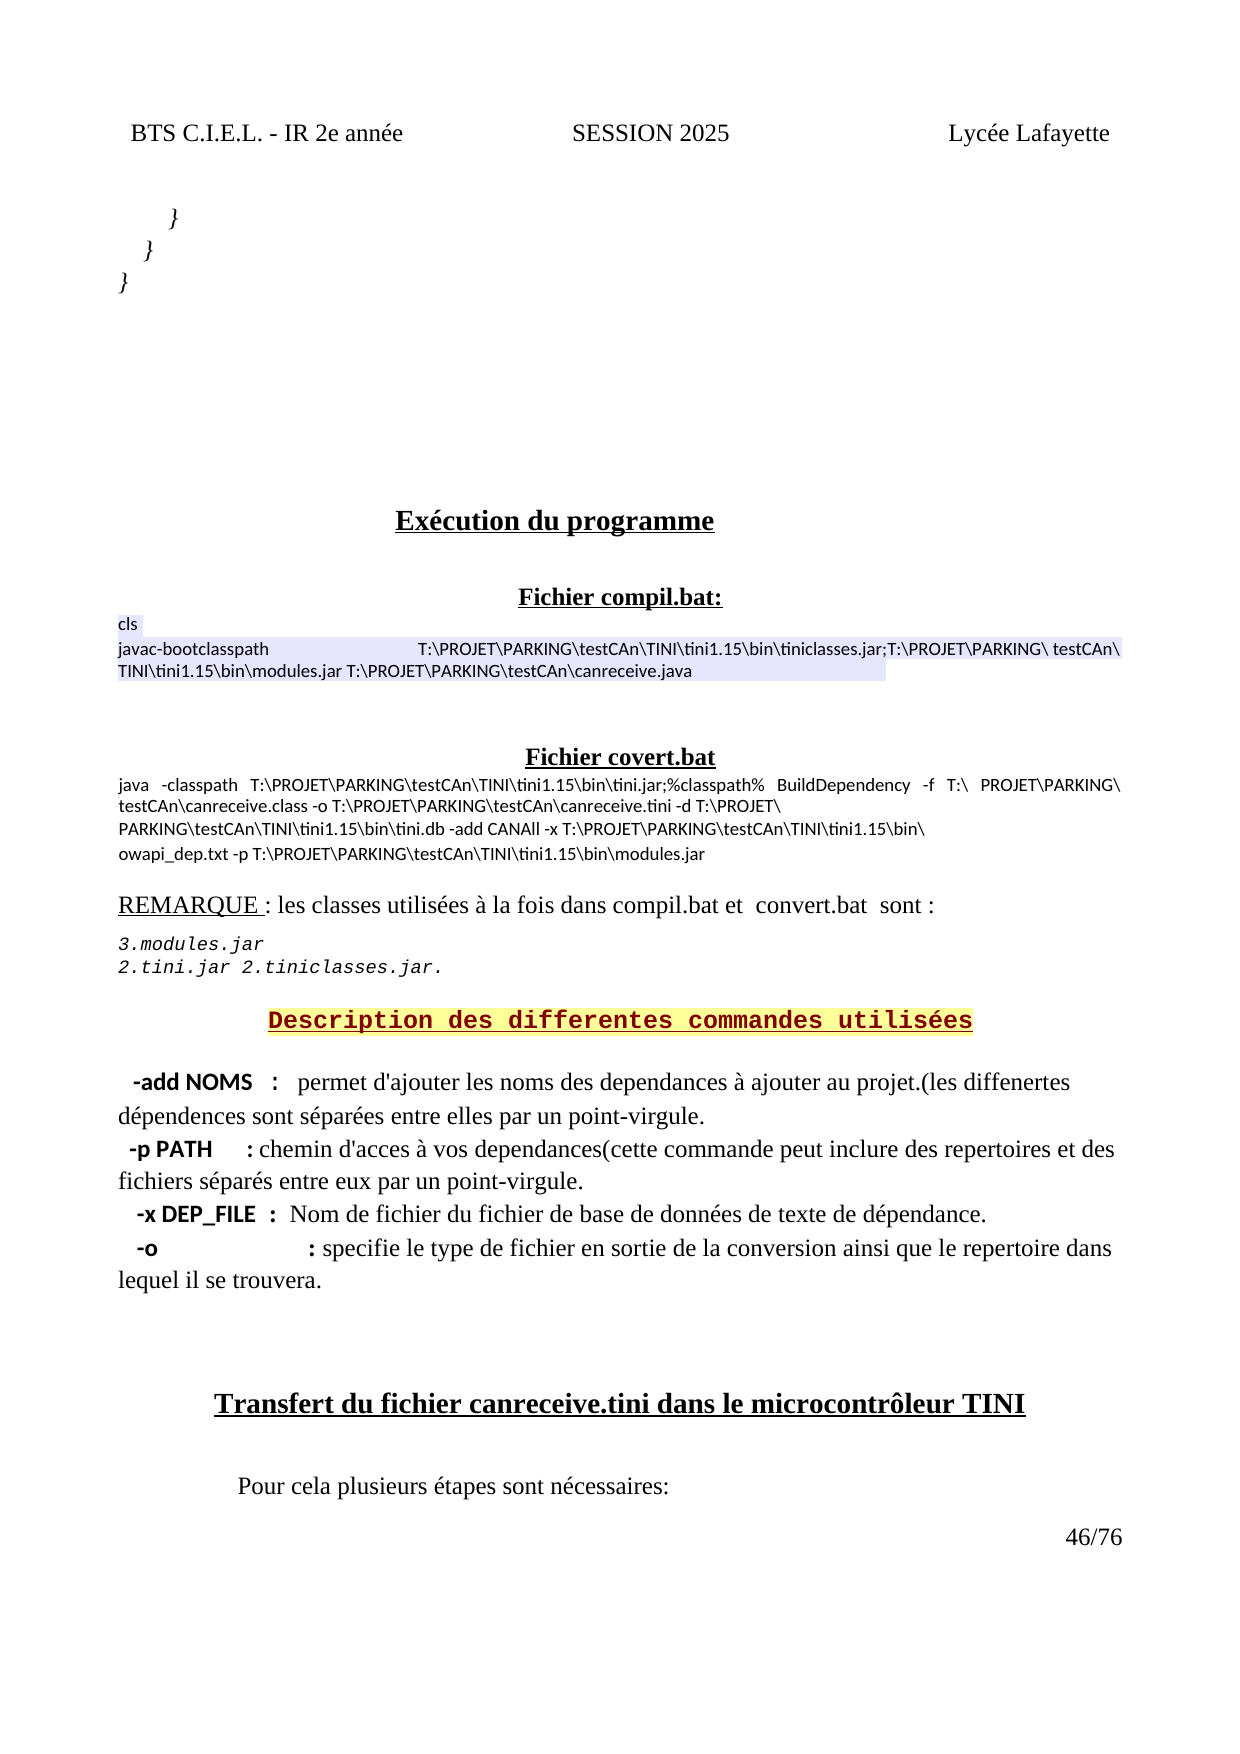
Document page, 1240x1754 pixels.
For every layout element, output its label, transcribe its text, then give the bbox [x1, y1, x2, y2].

text Fichier covert.bat [118, 742, 1122, 771]
text -x DEP_FILE : Nom de fichier du fichier de base de données de texte de dépendance. [118, 1198, 1121, 1229]
text javac-bootclasspath T:\PROJET\PARKING\testCAn\TINI\tini1.15\bin\tiniclasses.jar;T:\PROJET\PARKING\ testCAn\TINI\tini1.15\bin\modules.jar T:\PROJET\PARKING\testCAn\canreceive.java [118, 659, 1122, 682]
text } [118, 267, 1122, 296]
table_cell owapi_dep.txt -p T:\PROJET\PARKING\testCAn\TINI\tini1.15\bin\modules.jar [118, 843, 821, 890]
table_header java -classpath T:\PROJET\PARKING\testCAn\TINI\tini1.15\bin\tini.jar;%classpath% BuildDependency -f T:\ PROJET\PARKING\testCAn\canreceive.class -o T:\PROJET\PARKING\testCAn\canreceive.tini -d T:\PROJET\ PARKING\testCAn\TINI\tini1.15\bin\tini.db -add CANAll -x T:\PROJET\PARKING\testCAn\TINI\tini1.15\bin\ [118, 774, 1122, 842]
text 3.modules.jar [118, 935, 1122, 956]
text Description des differentes commandes utilisées [118, 1007, 1122, 1036]
subtitle Transfert du fichier canreceive.tini dans le microcontrôleur TINI [118, 1386, 1121, 1419]
text cls [118, 613, 1122, 635]
text Exécution du programme [395, 503, 1122, 536]
text Fichier compil.bat: [118, 582, 1122, 611]
text REMARQUE : les classes utilisées à la fois dans compil.bat et convert.bat sont : [118, 890, 1121, 919]
text -o : specifie le type de fichier en sortie de la conversion ainsi que le repertoire dans lequel il se trouvera. [118, 1232, 1121, 1294]
table_cell [821, 843, 1122, 890]
text } [118, 203, 1122, 232]
text Pour cela plusieurs étapes sont nécessaires: [237, 1471, 1121, 1500]
text -add NOMS : permet d'ajouter les noms des dependances à ajouter au projet.(les diffenertes dépendences sont séparées entre elles par un point-virgule. [118, 1066, 1121, 1130]
text -p PATH : chemin d'acces à vos dependances(cette commande peut inclure des repertoires et des fichiers séparés entre eux par un point-virgule. [118, 1133, 1121, 1195]
text } [118, 235, 1122, 264]
text 2.tini.jar 2.tiniclasses.jar. [118, 958, 448, 979]
